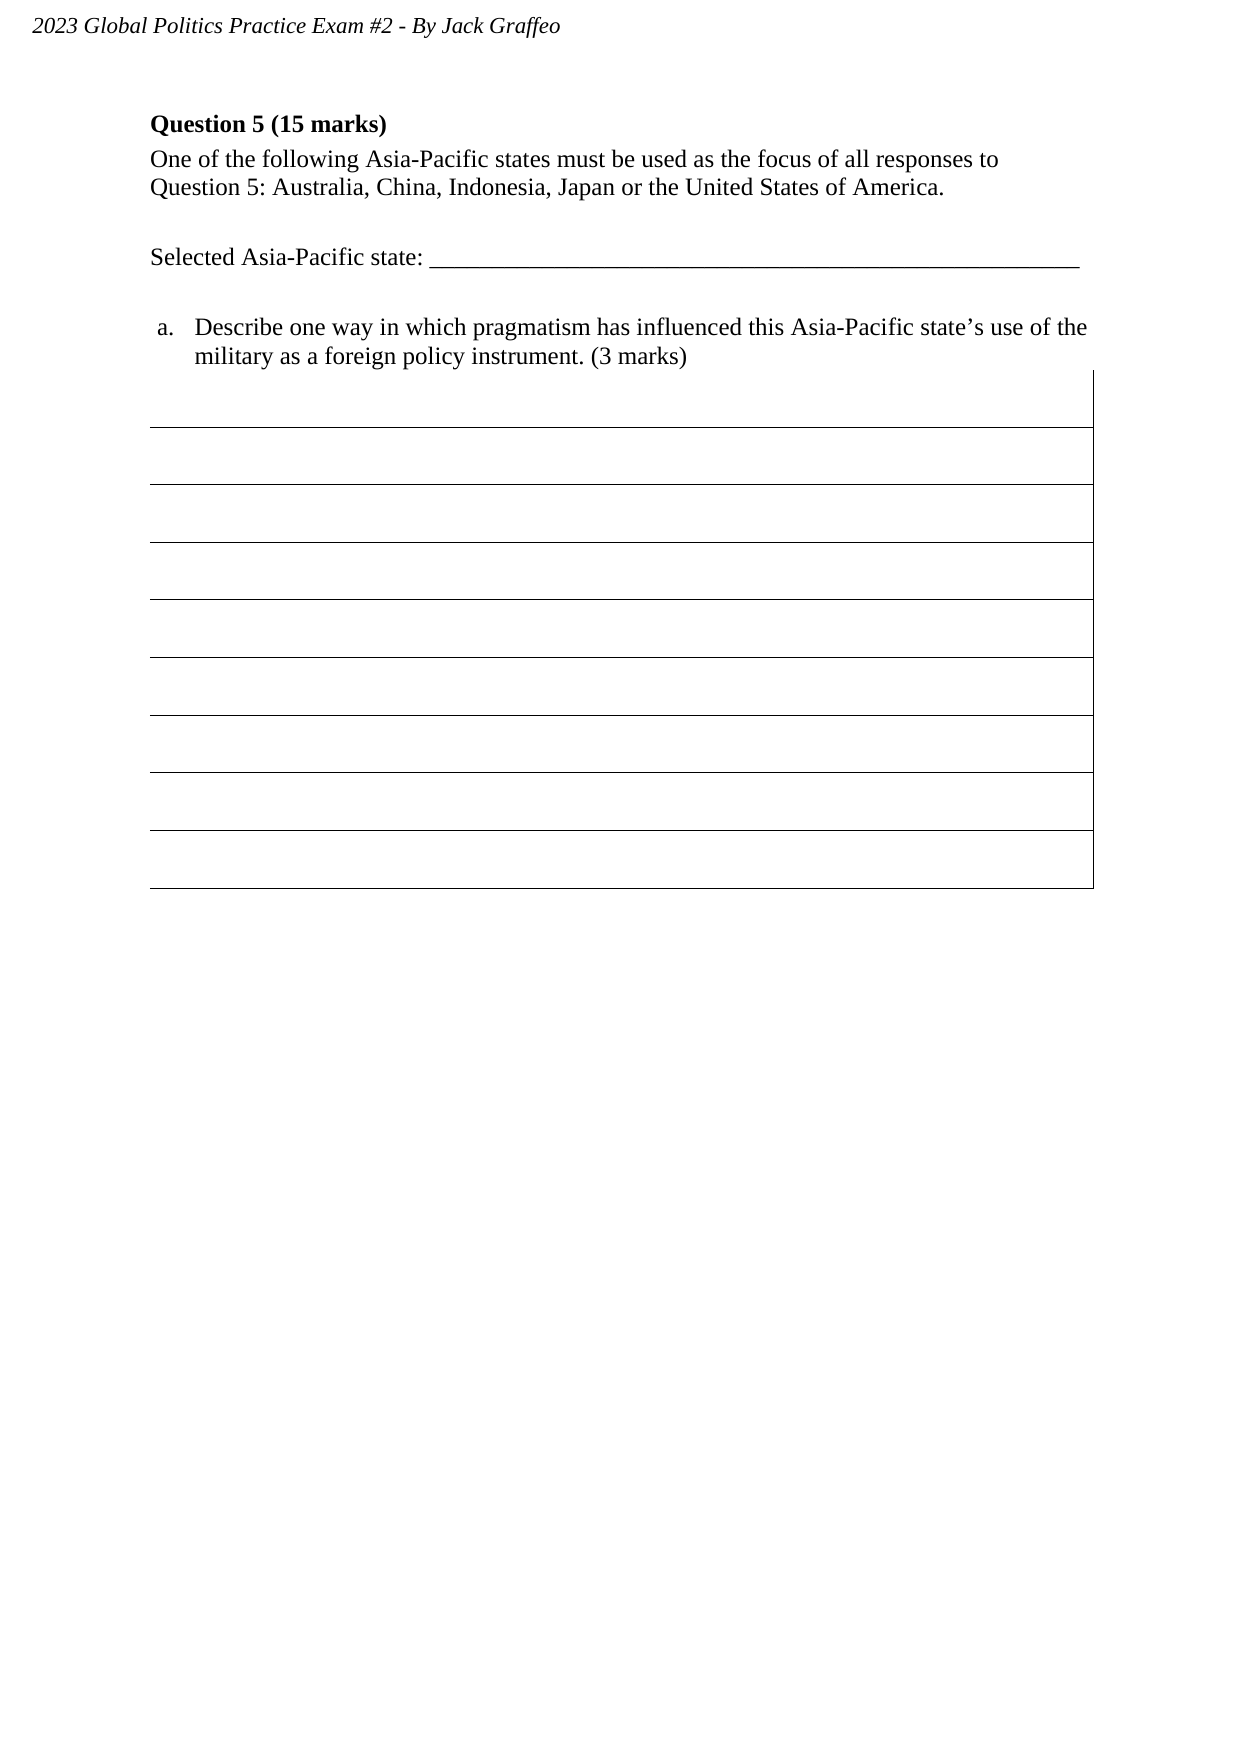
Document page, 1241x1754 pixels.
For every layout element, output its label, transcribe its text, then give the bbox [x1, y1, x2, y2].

table_cell [150, 716, 1093, 772]
table_cell [150, 658, 1093, 714]
table_header [150, 370, 1093, 427]
text One of the following Asia-Pacific states must be used as the focus of all responses to Question 5: Australia, China, Indonesia, Japan or the United States of America. [150, 144, 1090, 201]
table_cell [150, 600, 1093, 657]
list Describe one way in which pragmatism has influenced this Asia-Pacific state’s use of the military as a foreign policy instrument. (3 marks) [157, 312, 1090, 370]
text Selected Asia-Pacific state: ____________________________________________________ [150, 242, 1090, 271]
table_cell [150, 773, 1093, 830]
text Question 5 (15 marks) [150, 109, 1090, 137]
table_cell [150, 831, 1093, 887]
table_cell [150, 428, 1093, 484]
table_cell [150, 485, 1093, 542]
table_cell [150, 543, 1093, 599]
